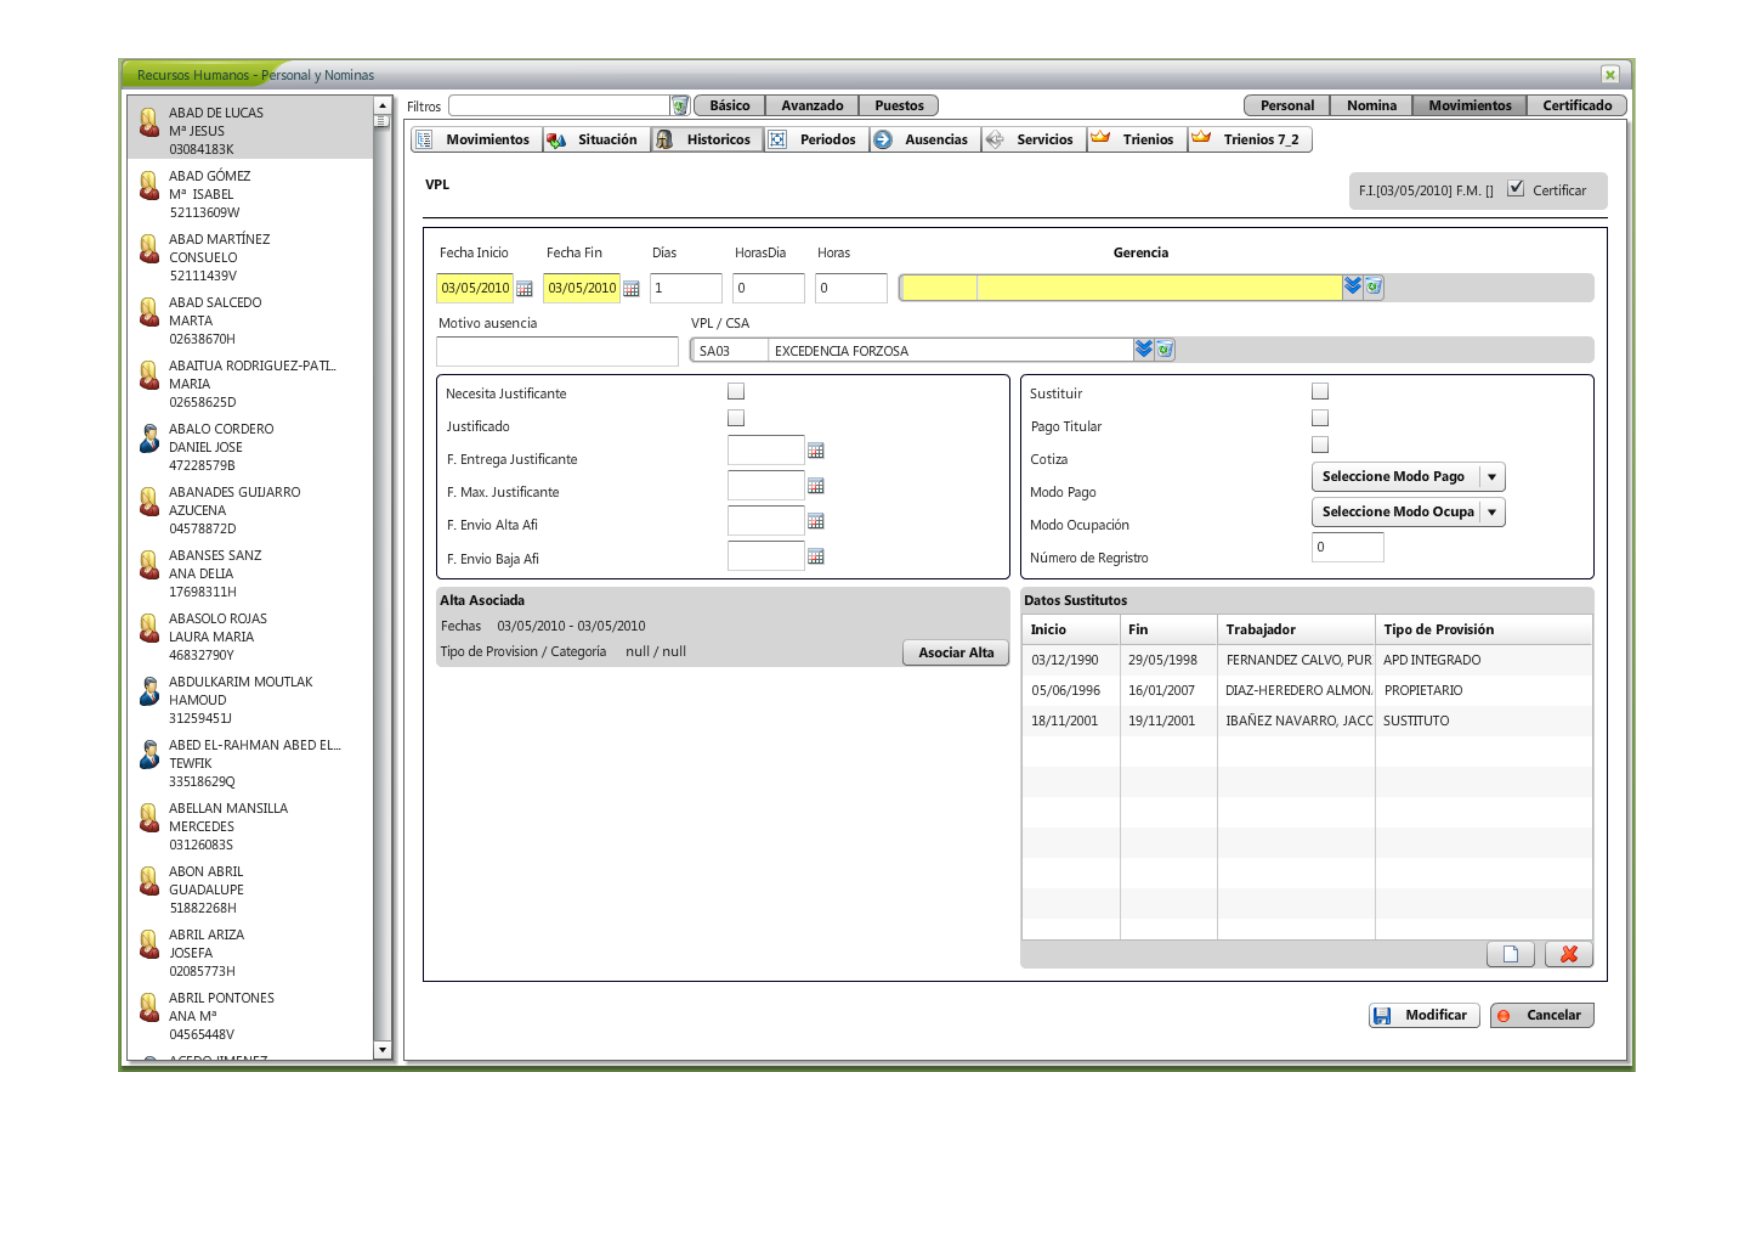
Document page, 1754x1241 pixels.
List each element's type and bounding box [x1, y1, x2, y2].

picture [118, 58, 1636, 1072]
